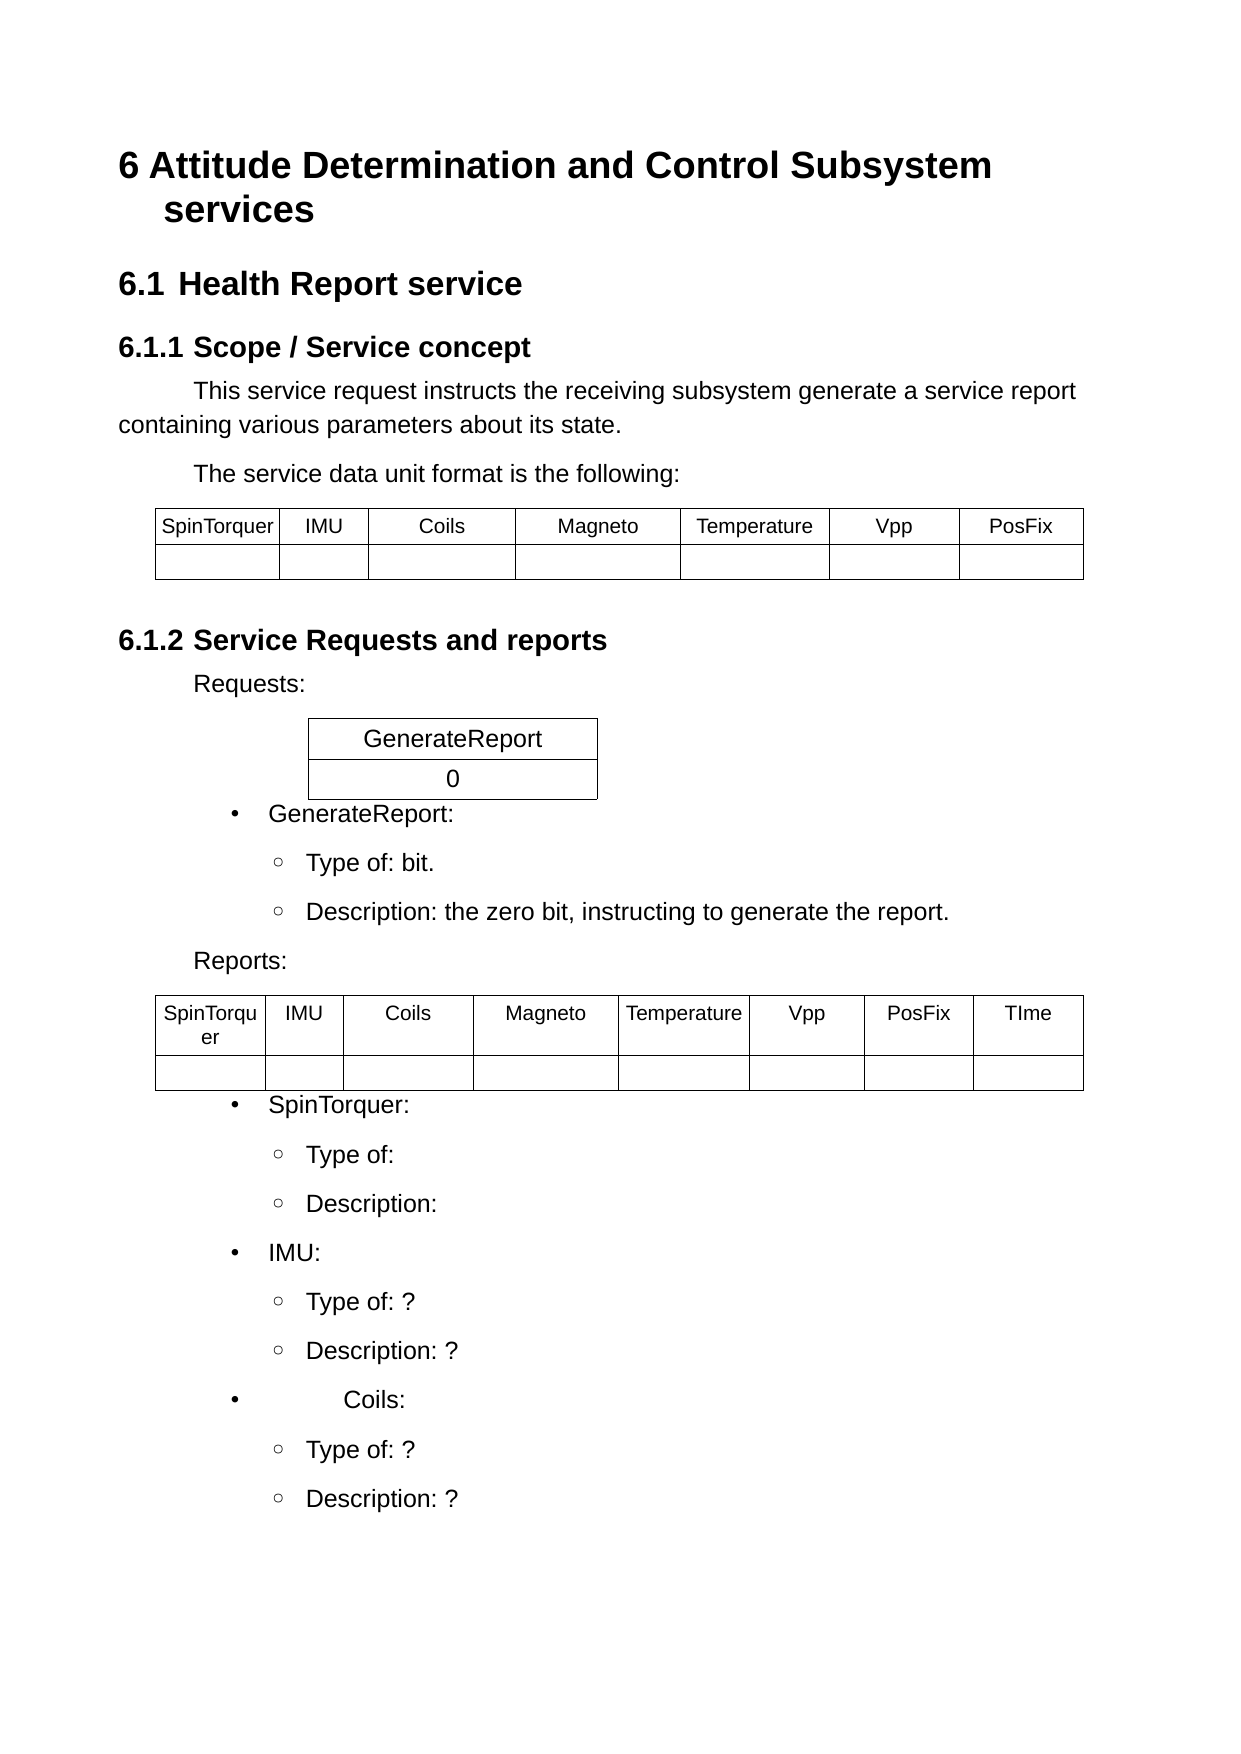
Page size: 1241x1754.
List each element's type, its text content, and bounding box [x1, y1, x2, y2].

table_cell [681, 545, 829, 579]
table_cell [369, 545, 515, 579]
table_cell [156, 1056, 265, 1090]
table_cell [619, 1056, 749, 1090]
table_header SpinTorquer [156, 996, 265, 1055]
table_cell [156, 545, 279, 579]
table_header PosFix [865, 996, 973, 1055]
list GenerateReport: [231, 799, 1122, 828]
list Coils: [231, 1386, 1122, 1414]
list Type of: ? [268, 1435, 1122, 1463]
subtitle 6 Attitude Determination and Control Subsystem services [118, 143, 1122, 230]
table_cell [974, 1056, 1083, 1090]
list Description: ? [268, 1484, 1122, 1513]
table_header Coils [369, 509, 515, 544]
table_header Temperature [619, 996, 749, 1055]
text This service request instructs the receiving subsystem generate a service report containing various parameters about its state. [118, 376, 1122, 439]
table_header Vpp [750, 996, 864, 1055]
table_cell [750, 1056, 864, 1090]
list Description: the zero bit, instructing to generate the report. [268, 897, 1122, 926]
table_header SpinTorquer [156, 509, 279, 544]
subtitle 6.1 Health Report service [118, 264, 1122, 302]
table_cell [830, 545, 959, 579]
table_header Magneto [516, 509, 680, 544]
table_cell [266, 1056, 343, 1090]
table_cell [474, 1056, 618, 1090]
table_header PosFix [960, 509, 1083, 544]
table_header Coils [344, 996, 473, 1055]
table_header IMU [280, 509, 368, 544]
table_cell [280, 545, 368, 579]
text The service data unit format is the following: [118, 459, 1122, 488]
list IMU: [231, 1238, 1122, 1267]
list Type of: ? [268, 1287, 1122, 1316]
list Description: [268, 1189, 1122, 1218]
table_header Vpp [830, 509, 959, 544]
table_cell [960, 545, 1083, 579]
list Type of: bit. [268, 848, 1122, 877]
list Description: ? [268, 1336, 1122, 1365]
table_header IMU [266, 996, 343, 1055]
table_header TIme [974, 996, 1083, 1055]
table_header GenerateReport [309, 719, 597, 758]
table_header Temperature [681, 509, 829, 544]
table_cell 0 [309, 760, 597, 799]
subtitle 6.1.1 Scope / Service concept [118, 329, 1122, 363]
list Type of: [268, 1140, 1122, 1168]
list SpinTorquer: [231, 1091, 1122, 1119]
text Reports: [118, 946, 1122, 975]
table_cell [344, 1056, 473, 1090]
text Requests: [118, 669, 1122, 698]
table_cell [865, 1056, 973, 1090]
table_header Magneto [474, 996, 618, 1055]
subtitle 6.1.2 Service Requests and reports [118, 623, 1122, 657]
table_cell [516, 545, 680, 579]
